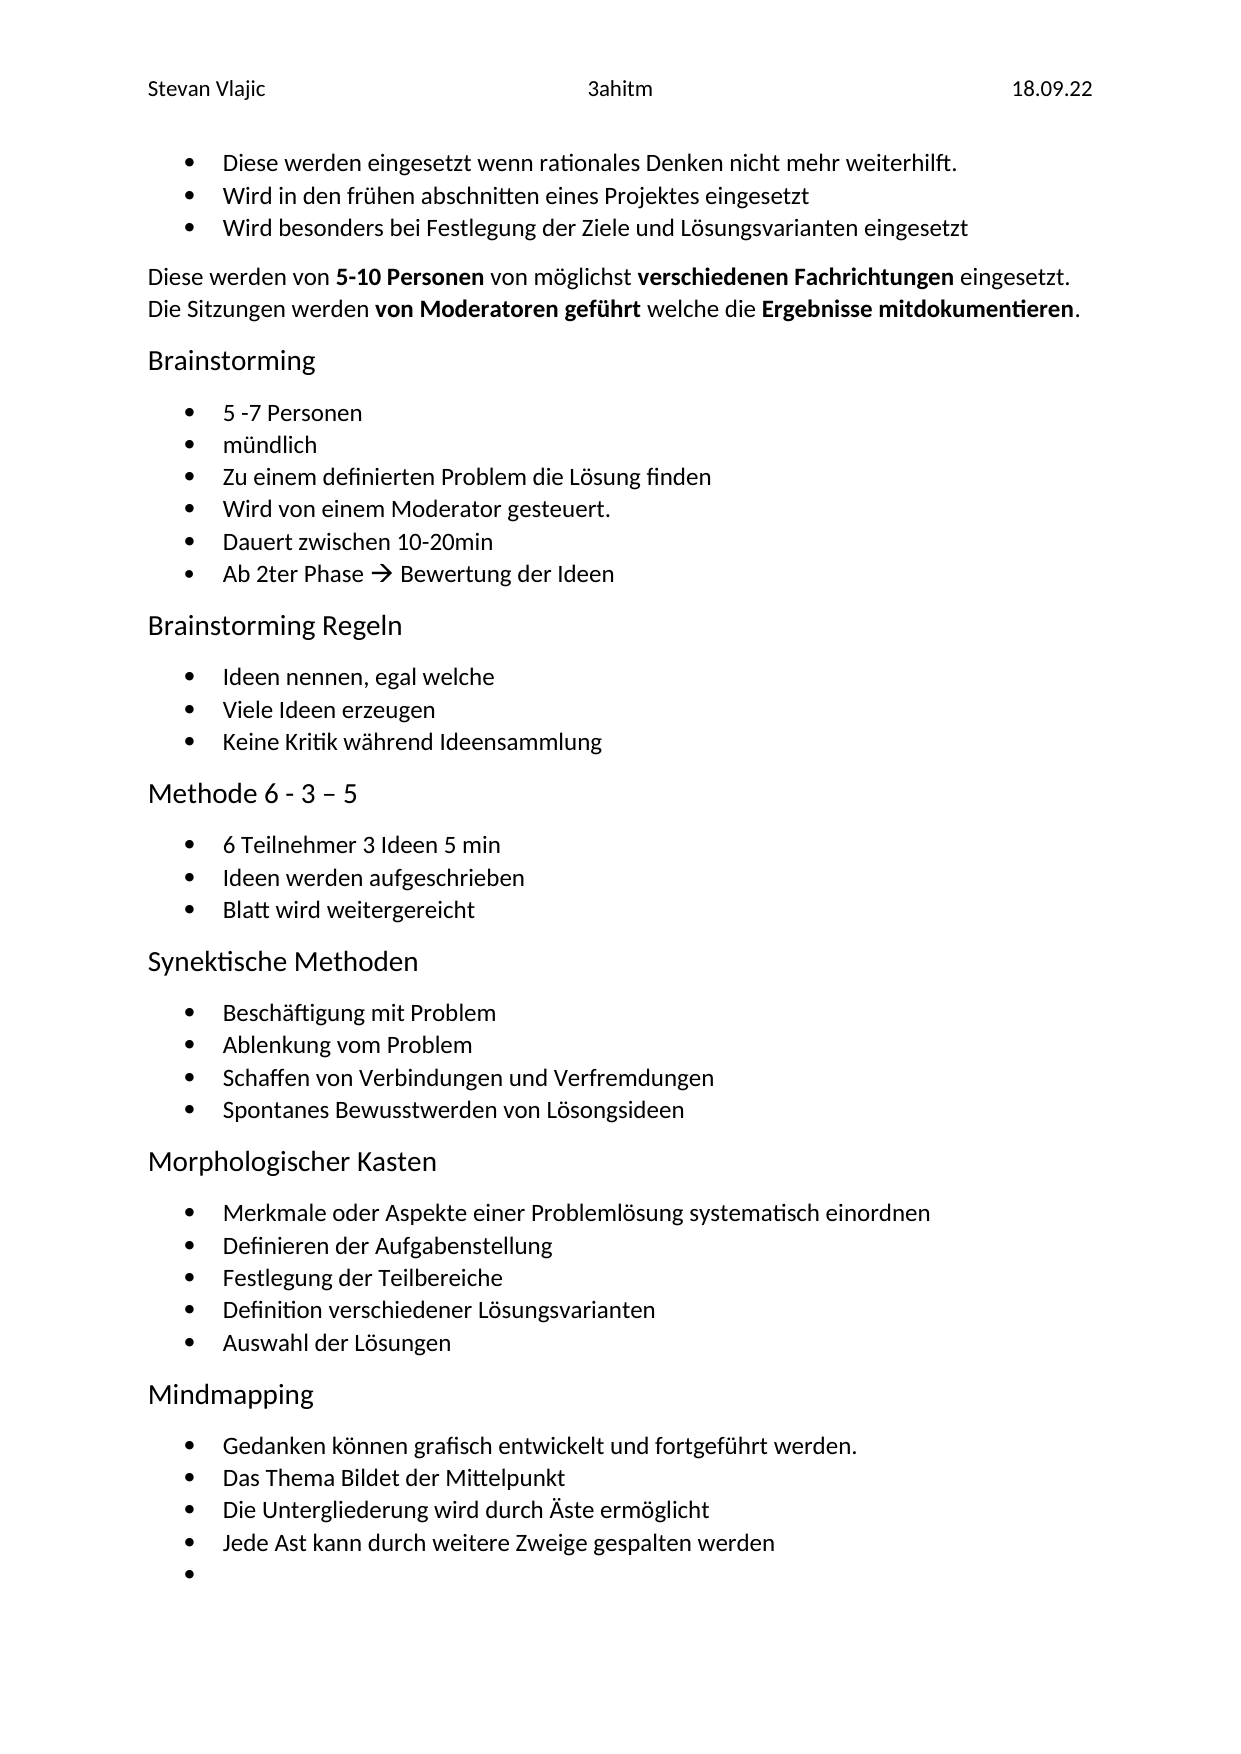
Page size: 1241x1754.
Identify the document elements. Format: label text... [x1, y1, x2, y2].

text Diese werden von 5-10 Personen von möglichst verschiedenen Fachrichtungen eingesetzt. Die Sitzungen werden von Moderatoren geführt welche die Ergebnisse mitdokumentieren. [148, 261, 1093, 324]
list Die Untergliederung wird durch Äste ermöglicht [185, 1495, 1093, 1525]
list Keine Kritik während Ideensammlung [185, 726, 1093, 757]
list Ideen werden aufgeschrieben [185, 862, 1093, 892]
list Wird besonders bei Festlegung der Ziele und Lösungsvarianten eingesetzt [185, 212, 1093, 243]
list Zu einem definierten Problem die Lösung finden [185, 461, 1093, 492]
list Auswahl der Lösungen [185, 1327, 1093, 1357]
list Wird von einem Moderator gesteuert. [185, 494, 1093, 524]
list Gedanken können grafisch entwickelt und fortgeführt werden. [185, 1430, 1093, 1461]
list Merkmale oder Aspekte einer Problemlösung systematisch einordnen [185, 1198, 1093, 1228]
list Definieren der Aufgabenstellung [185, 1230, 1093, 1260]
list Schaffen von Verbindungen und Verfremdungen [185, 1062, 1093, 1092]
text Brainstorming [148, 342, 1093, 378]
list Ab 2ter Phase  Bewertung der Ideen [185, 558, 1093, 589]
list Beschäftigung mit Problem [185, 997, 1093, 1028]
list Ablenkung vom Problem [185, 1030, 1093, 1060]
list 6 Teilnehmer 3 Ideen 5 min [185, 829, 1093, 860]
list Viele Ideen erzeugen [185, 694, 1093, 724]
text Mindmapping [148, 1376, 1093, 1411]
list Blatt wird weitergereicht [185, 894, 1093, 924]
list Das Thema Bildet der Mittelpunkt [185, 1462, 1093, 1493]
text Synektische Methoden [148, 943, 1093, 979]
text Morphologischer Kasten [148, 1143, 1093, 1179]
list Ideen nennen, egal welche [185, 662, 1093, 692]
list Dauert zwischen 10-20min [185, 526, 1093, 556]
list Definition verschiedener Lösungsvarianten [185, 1294, 1093, 1325]
list Wird in den frühen abschnitten eines Projektes eingesetzt [185, 180, 1093, 210]
list Festlegung der Teilbereiche [185, 1262, 1093, 1293]
list Spontanes Bewusstwerden von Lösongsideen [185, 1094, 1093, 1125]
list Diese werden eingesetzt wenn rationales Denken nicht mehr weiterhilft. [185, 148, 1093, 178]
text Brainstorming Regeln [148, 607, 1093, 643]
list Jede Ast kann durch weitere Zweige gespalten werden [185, 1527, 1093, 1557]
text Methode 6 - 3 – 5 [148, 775, 1093, 811]
list mündlich [185, 429, 1093, 459]
list 5 -7 Personen [185, 397, 1093, 427]
